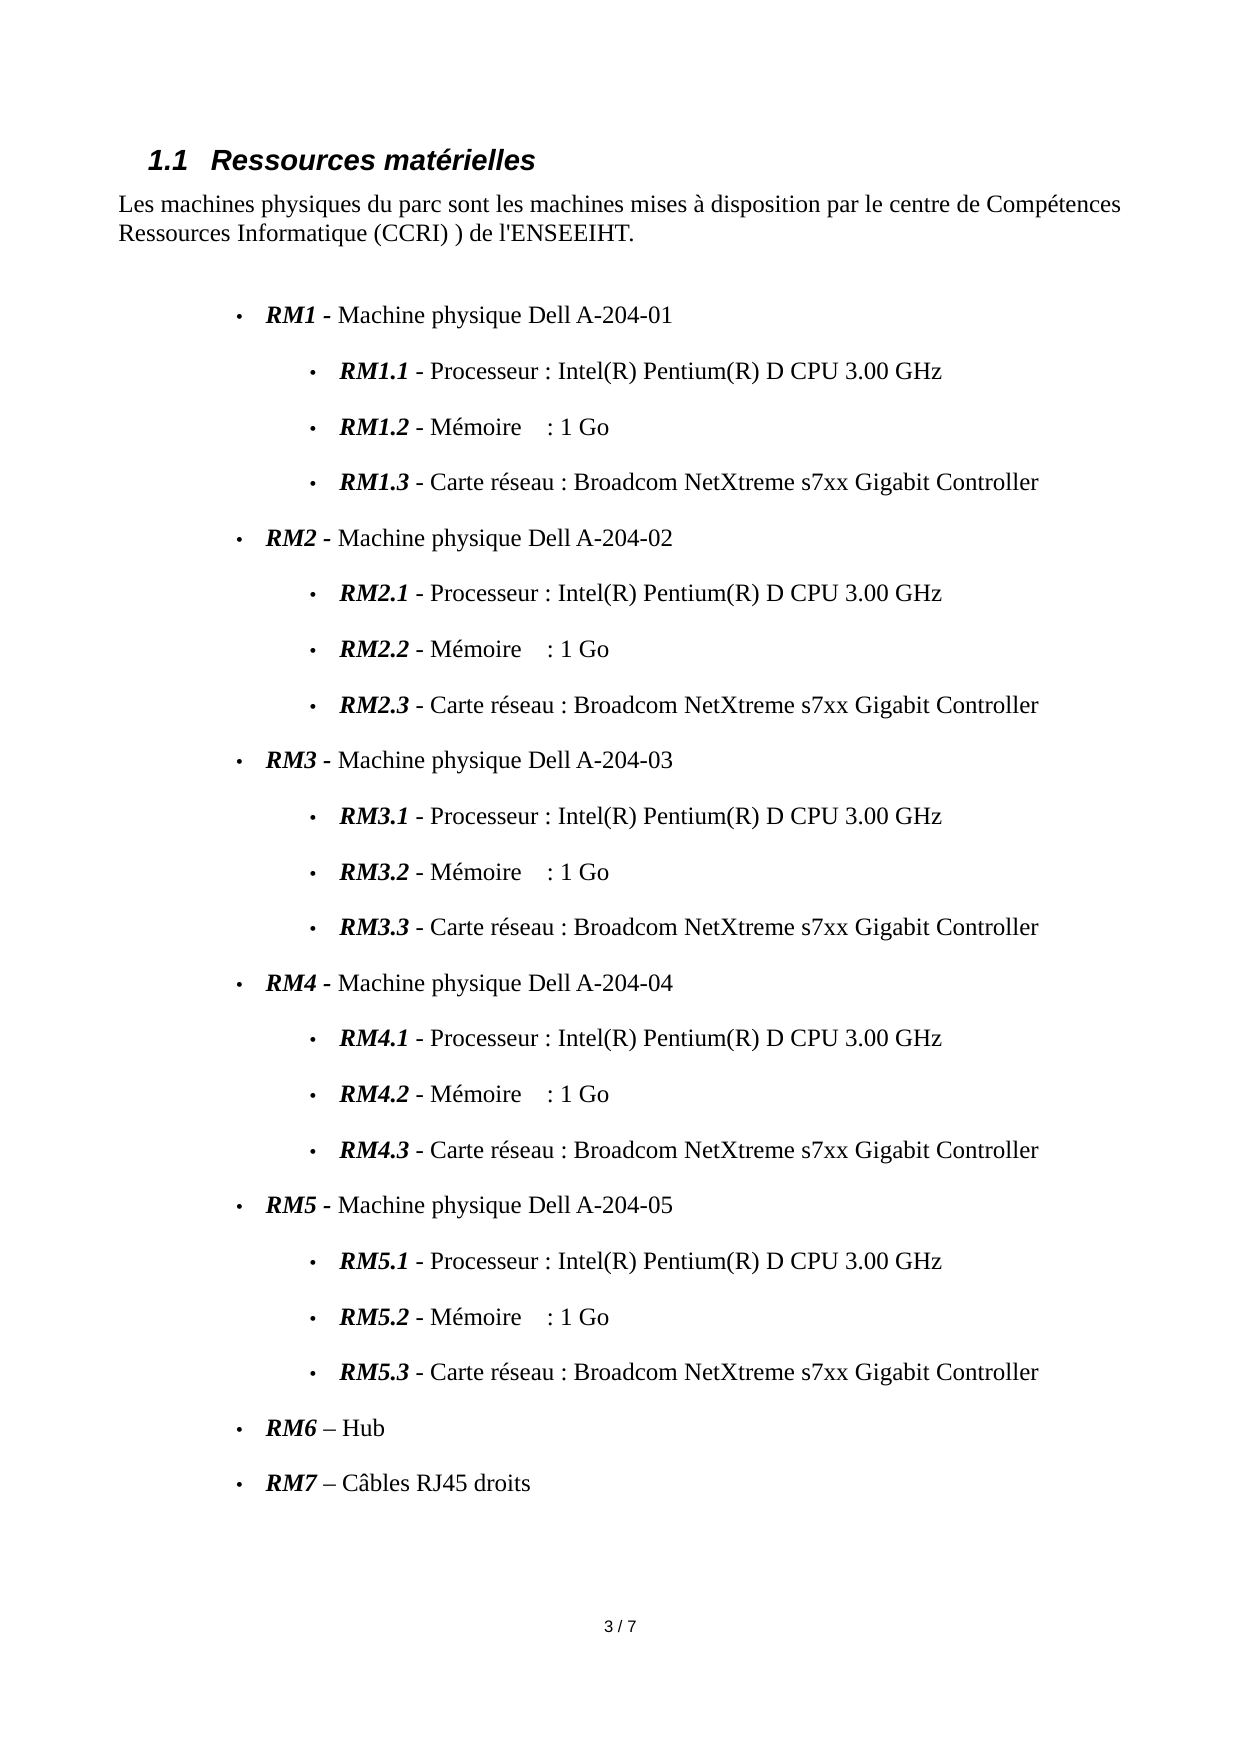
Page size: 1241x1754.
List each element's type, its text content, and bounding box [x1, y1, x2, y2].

list RM1.2 - Mémoire : 1 Go [309, 412, 1122, 440]
list RM6 – Hub [236, 1413, 1122, 1442]
list RM2.1 - Processeur : Intel(R) Pentium(R) D CPU 3.00 GHz [309, 578, 1122, 607]
list RM1 - Machine physique Dell A-204-01 [236, 300, 1122, 329]
list RM3.1 - Processeur : Intel(R) Pentium(R) D CPU 3.00 GHz [309, 801, 1122, 830]
list RM4 - Machine physique Dell A-204-04 [236, 968, 1122, 997]
list RM2 - Machine physique Dell A-204-02 [236, 523, 1122, 552]
list RM5.3 - Carte réseau : Broadcom NetXtreme s7xx Gigabit Controller [309, 1357, 1122, 1386]
text Les machines physiques du parc sont les machines mises à disposition par le centre de Compétences Ressources Informatique (CCRI) ) de l'ENSEEIHT. [118, 189, 1122, 247]
list RM1.3 - Carte réseau : Broadcom NetXtreme s7xx Gigabit Controller [309, 467, 1122, 496]
list RM4.2 - Mémoire : 1 Go [309, 1079, 1122, 1108]
list RM5 - Machine physique Dell A-204-05 [236, 1190, 1122, 1219]
list RM3.3 - Carte réseau : Broadcom NetXtreme s7xx Gigabit Controller [309, 912, 1122, 941]
list RM2.2 - Mémoire : 1 Go [309, 634, 1122, 663]
subtitle Ressources matérielles [148, 143, 1122, 177]
list RM1.1 - Processeur : Intel(R) Pentium(R) D CPU 3.00 GHz [309, 356, 1122, 385]
list RM4.1 - Processeur : Intel(R) Pentium(R) D CPU 3.00 GHz [309, 1023, 1122, 1052]
list RM5.2 - Mémoire : 1 Go [309, 1302, 1122, 1330]
list RM4.3 - Carte réseau : Broadcom NetXtreme s7xx Gigabit Controller [309, 1135, 1122, 1163]
list RM3 - Machine physique Dell A-204-03 [236, 745, 1122, 774]
list RM5.1 - Processeur : Intel(R) Pentium(R) D CPU 3.00 GHz [309, 1246, 1122, 1275]
list RM3.2 - Mémoire : 1 Go [309, 857, 1122, 885]
list RM7 – Câbles RJ45 droits [236, 1468, 1122, 1497]
list RM2.3 - Carte réseau : Broadcom NetXtreme s7xx Gigabit Controller [309, 690, 1122, 718]
